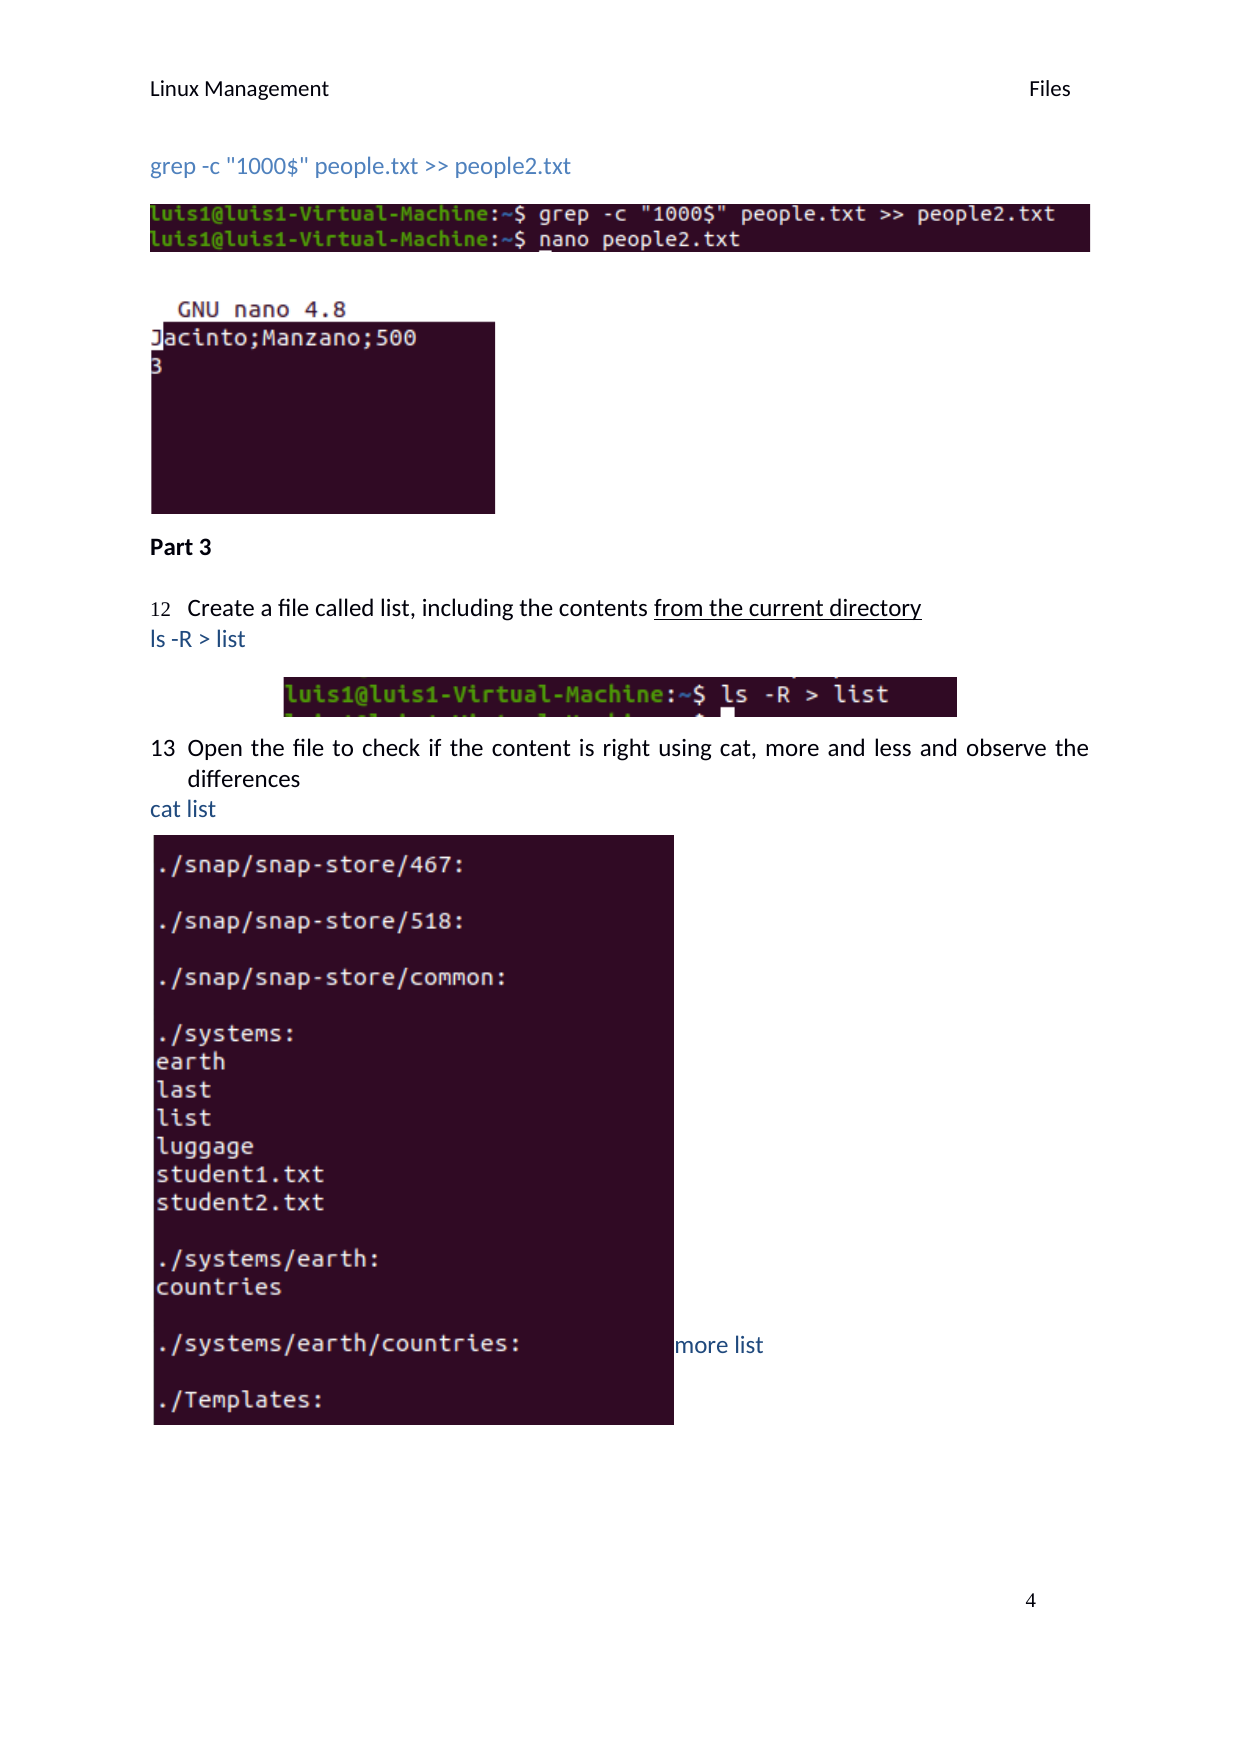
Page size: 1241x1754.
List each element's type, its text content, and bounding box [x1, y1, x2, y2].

text ls -R > list [150, 623, 1090, 653]
text Part 3 [150, 531, 1090, 562]
list Create a file called list, including the contents from the current directory [150, 592, 1090, 623]
list Open the file to check if the content is right using cat, more and less and observe the differences [150, 732, 1090, 793]
picture [151, 297, 496, 514]
text grep -c "1000$" people.txt >> people2.txt [150, 150, 1090, 181]
text more list [674, 1329, 1090, 1359]
picture [153, 835, 674, 1425]
text cat list [150, 793, 1090, 824]
picture [283, 677, 957, 717]
picture [150, 204, 1091, 252]
